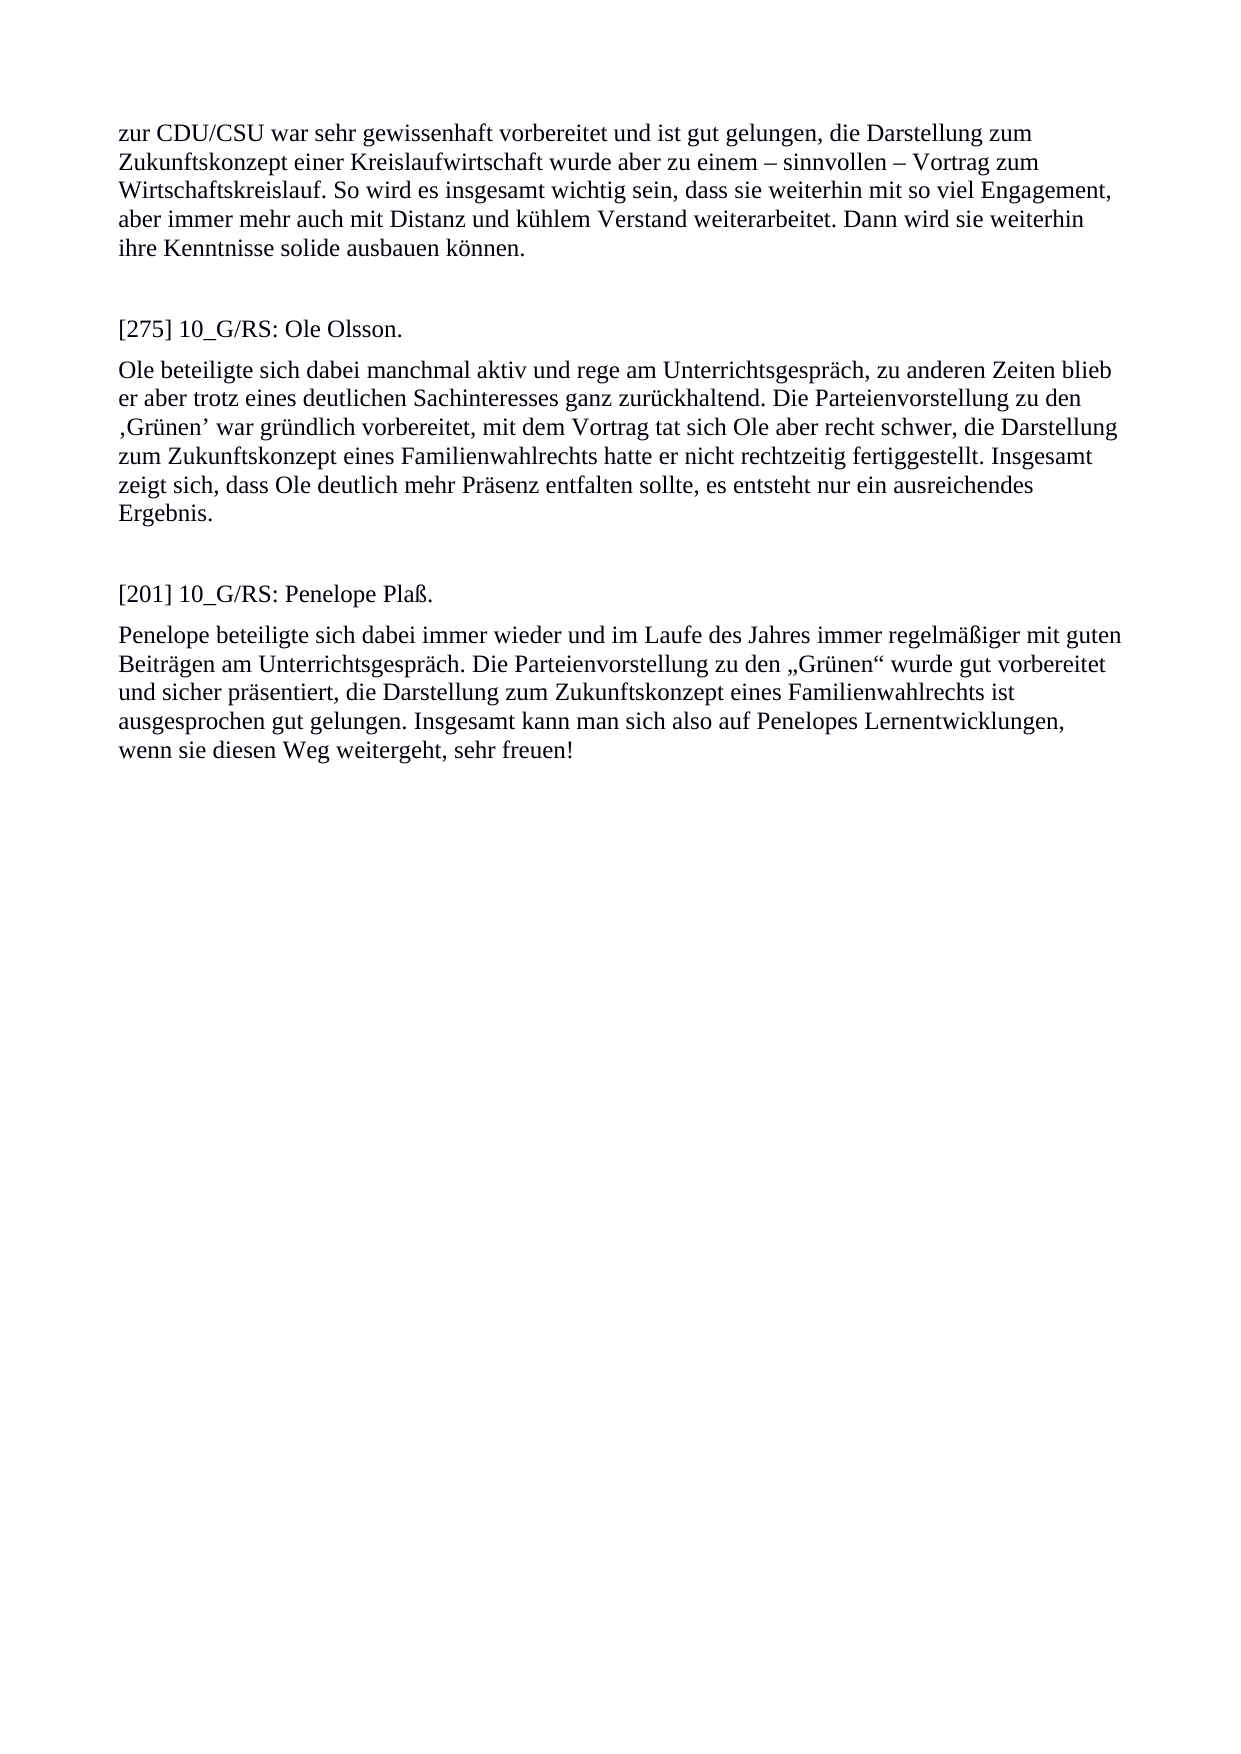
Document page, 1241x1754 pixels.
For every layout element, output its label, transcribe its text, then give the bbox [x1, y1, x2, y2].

text zur CDU/CSU war sehr gewissenhaft vorbereitet und ist gut gelungen, die Darstellung zum Zukunftskonzept einer Kreislaufwirtschaft wurde aber zu einem – sinnvollen – Vortrag zum Wirtschaftskreislauf. So wird es insgesamt wichtig sein, dass sie weiterhin mit so viel Engagement, aber immer mehr auch mit Distanz und kühlem Verstand weiterarbeitet. Dann wird sie weiterhin ihre Kenntnisse solide ausbauen können. [118, 118, 1122, 262]
text [275] 10_G/RS: Ole Olsson. [118, 314, 1122, 343]
text [201] 10_G/RS: Penelope Plaß. [118, 579, 1122, 608]
text Penelope beteiligte sich dabei immer wieder und im Laufe des Jahres immer regelmäßiger mit guten Beiträgen am Unterrichtsgespräch. Die Parteienvorstellung zu den „Grünen“ wurde gut vorbereitet und sicher präsentiert, die Darstellung zum Zukunftskonzept eines Familienwahlrechts ist ausgesprochen gut gelungen. Insgesamt kann man sich also auf Penelopes Lernentwicklungen, wenn sie diesen Weg weitergeht, sehr freuen! [118, 620, 1122, 764]
text Ole beteiligte sich dabei manchmal aktiv und rege am Unterrichtsgespräch, zu anderen Zeiten blieb er aber trotz eines deutlichen Sachinteresses ganz zurückhaltend. Die Parteienvorstellung zu den ‚Grünen’ war gründlich vorbereitet, mit dem Vortrag tat sich Ole aber recht schwer, die Darstellung zum Zukunftskonzept eines Familienwahlrechts hatte er nicht rechtzeitig fertiggestellt. Insgesamt zeigt sich, dass Ole deutlich mehr Präsenz entfalten sollte, es entsteht nur ein ausreichendes Ergebnis. [118, 355, 1122, 527]
